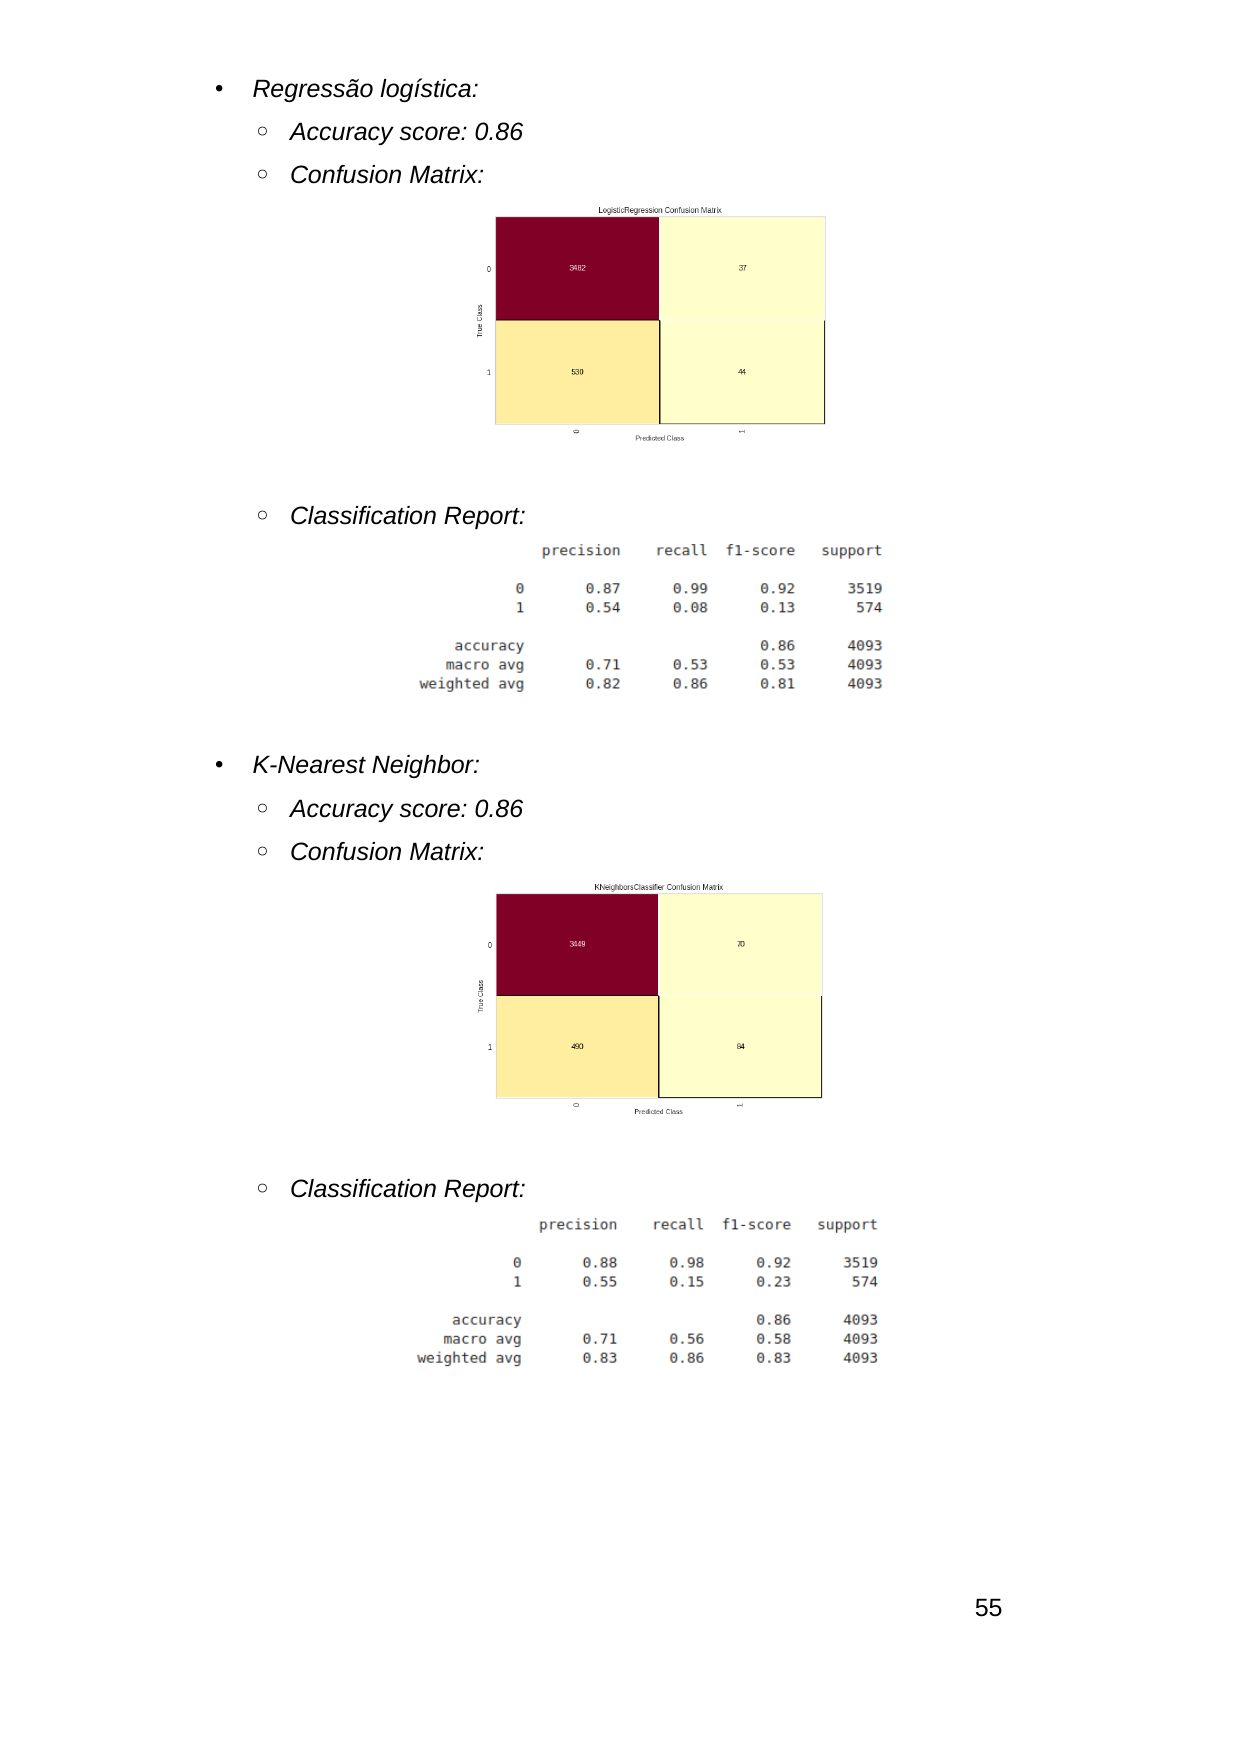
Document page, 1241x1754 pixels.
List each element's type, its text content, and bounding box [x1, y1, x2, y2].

list Confusion Matrix: [252, 160, 1122, 189]
list Regressão logística: [215, 74, 1122, 103]
picture [413, 1217, 886, 1374]
list Classification Report: [252, 501, 1122, 530]
list Accuracy score: 0.86 [252, 794, 1122, 822]
picture [472, 203, 827, 444]
picture [472, 880, 827, 1117]
picture [413, 544, 886, 693]
list K-Nearest Neighbor: [215, 750, 1122, 779]
list Classification Report: [252, 1174, 1122, 1203]
list Confusion Matrix: [252, 837, 1122, 866]
list Accuracy score: 0.86 [252, 117, 1122, 146]
